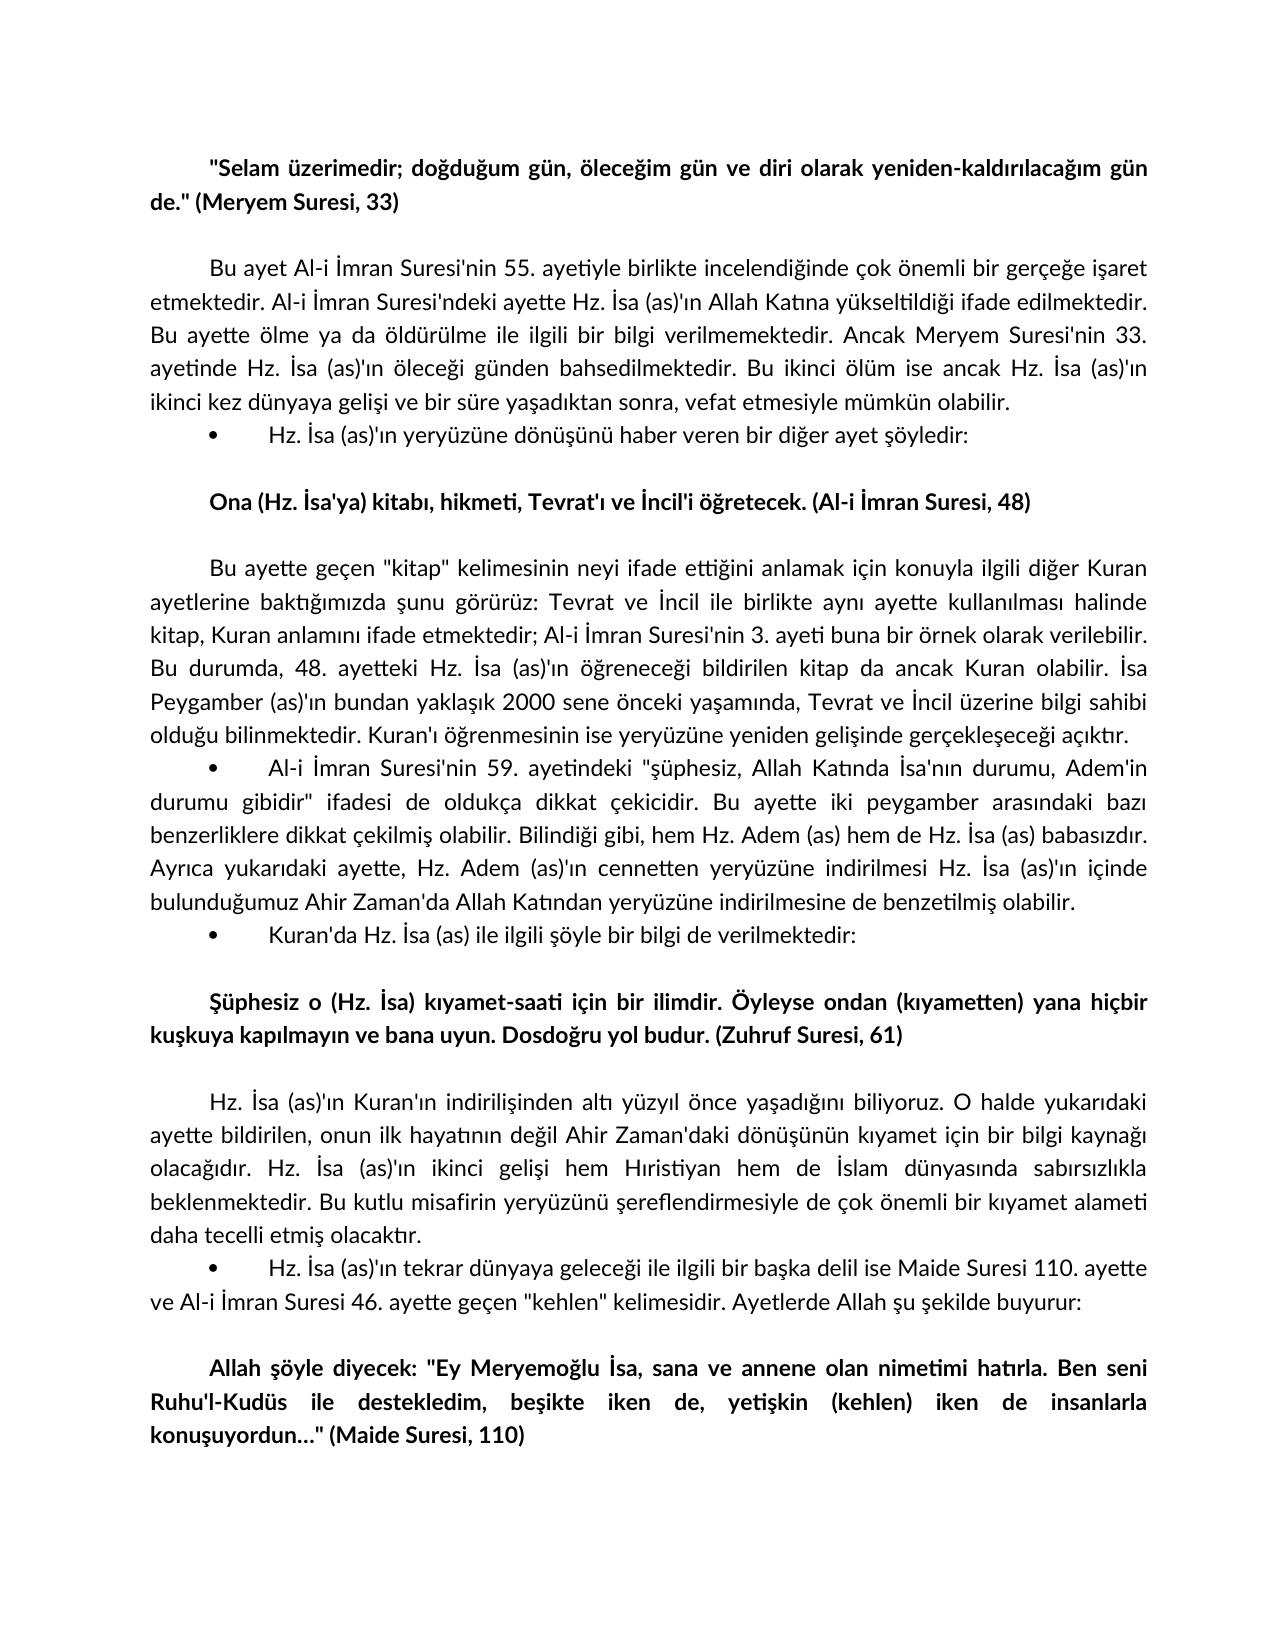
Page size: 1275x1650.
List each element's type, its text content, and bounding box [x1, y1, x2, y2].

text Hz. İsa (as)'ın Kuran'ın indirilişinden altı yüzyıl önce yaşadığını biliyoruz. O halde yukarıdaki ayette bildirilen, onun ilk hayatının değil Ahir Zaman'daki dönüşünün kıyamet için bir bilgi kaynağı olacağıdır. Hz. İsa (as)'ın ikinci gelişi hem Hıristiyan hem de İslam dünyasında sabırsızlıkla beklenmektedir. Bu kutlu misafirin yeryüzünü şereflendirmesiyle de çok önemli bir kıyamet alameti daha tecelli etmiş olacaktır. [150, 1083, 1149, 1250]
text Şüphesiz o (Hz. İsa) kıyamet-saati için bir ilimdir. Öyleyse ondan (kıyametten) yana hiçbir kuşkuya kapılmayın ve bana uyun. Dosdoğru yol budur. (Zuhruf Suresi, 61) [150, 983, 1149, 1050]
text Ona (Hz. İsa'ya) kitabı, hikmeti, Tevrat'ı ve İncil'i öğretecek. (Al-i İmran Suresi, 48) [150, 483, 1149, 517]
list Al-i İmran Suresi'nin 59. ayetindeki "şüphesiz, Allah Katında İsa'nın durumu, Adem'in durumu gibidir" ifadesi de oldukça dikkat çekicidir. Bu ayette iki peygamber arasındaki bazı benzerliklere dikkat çekilmiş olabilir. Bilindiği gibi, hem Hz. Adem (as) hem de Hz. İsa (as) babasızdır. Ayrıca yukarıdaki ayette, Hz. Adem (as)'ın cennetten yeryüzüne indirilmesi Hz. İsa (as)'ın içinde bulunduğumuz Ahir Zaman'da Allah Katından yeryüzüne indirilmesine de benzetilmiş olabilir. [150, 750, 1149, 917]
text Allah şöyle diyecek: "Ey Meryemoğlu İsa, sana ve annene olan nimetimi hatırla. Ben seni Ruhu'l-Kudüs ile destekledim, beşikte iken de, yetişkin (kehlen) iken de insanlarla konuşuyordun…" (Maide Suresi, 110) [150, 1350, 1149, 1450]
list Hz. İsa (as)'ın tekrar dünyaya geleceği ile ilgili bir başka delil ise Maide Suresi 110. ayette ve Al-i İmran Suresi 46. ayette geçen "kehlen" kelimesidir. Ayetlerde Allah şu şekilde buyurur: [150, 1250, 1149, 1317]
text "Selam üzerimedir; doğduğum gün, öleceğim gün ve diri olarak yeniden-kaldırılacağım gün de." (Meryem Suresi, 33) [150, 150, 1149, 217]
text Bu ayette geçen "kitap" kelimesinin neyi ifade ettiğini anlamak için konuyla ilgili diğer Kuran ayetlerine baktığımızda şunu görürüz: Tevrat ve İncil ile birlikte aynı ayette kullanılması halinde kitap, Kuran anlamını ifade etmektedir; Al-i İmran Suresi'nin 3. ayeti buna bir örnek olarak verilebilir. Bu durumda, 48. ayetteki Hz. İsa (as)'ın öğreneceği bildirilen kitap da ancak Kuran olabilir. İsa Peygamber (as)'ın bundan yaklaşık 2000 sene önceki yaşamında, Tevrat ve İncil üzerine bilgi sahibi olduğu bilinmektedir. Kuran'ı öğrenmesinin ise yeryüzüne yeniden gelişinde gerçekleşeceği açıktır. [150, 550, 1149, 750]
list Kuran'da Hz. İsa (as) ile ilgili şöyle bir bilgi de verilmektedir: [150, 917, 1149, 950]
list Hz. İsa (as)'ın yeryüzüne dönüşünü haber veren bir diğer ayet şöyledir: [150, 417, 1149, 450]
text Bu ayet Al-i İmran Suresi'nin 55. ayetiyle birlikte incelendiğinde çok önemli bir gerçeğe işaret etmektedir. Al-i İmran Suresi'ndeki ayette Hz. İsa (as)'ın Allah Katına yükseltildiği ifade edilmektedir. Bu ayette ölme ya da öldürülme ile ilgili bir bilgi verilmemektedir. Ancak Meryem Suresi'nin 33. ayetinde Hz. İsa (as)'ın öleceği günden bahsedilmektedir. Bu ikinci ölüm ise ancak Hz. İsa (as)'ın ikinci kez dünyaya gelişi ve bir süre yaşadıktan sonra, vefat etmesiyle mümkün olabilir. [150, 250, 1149, 417]
